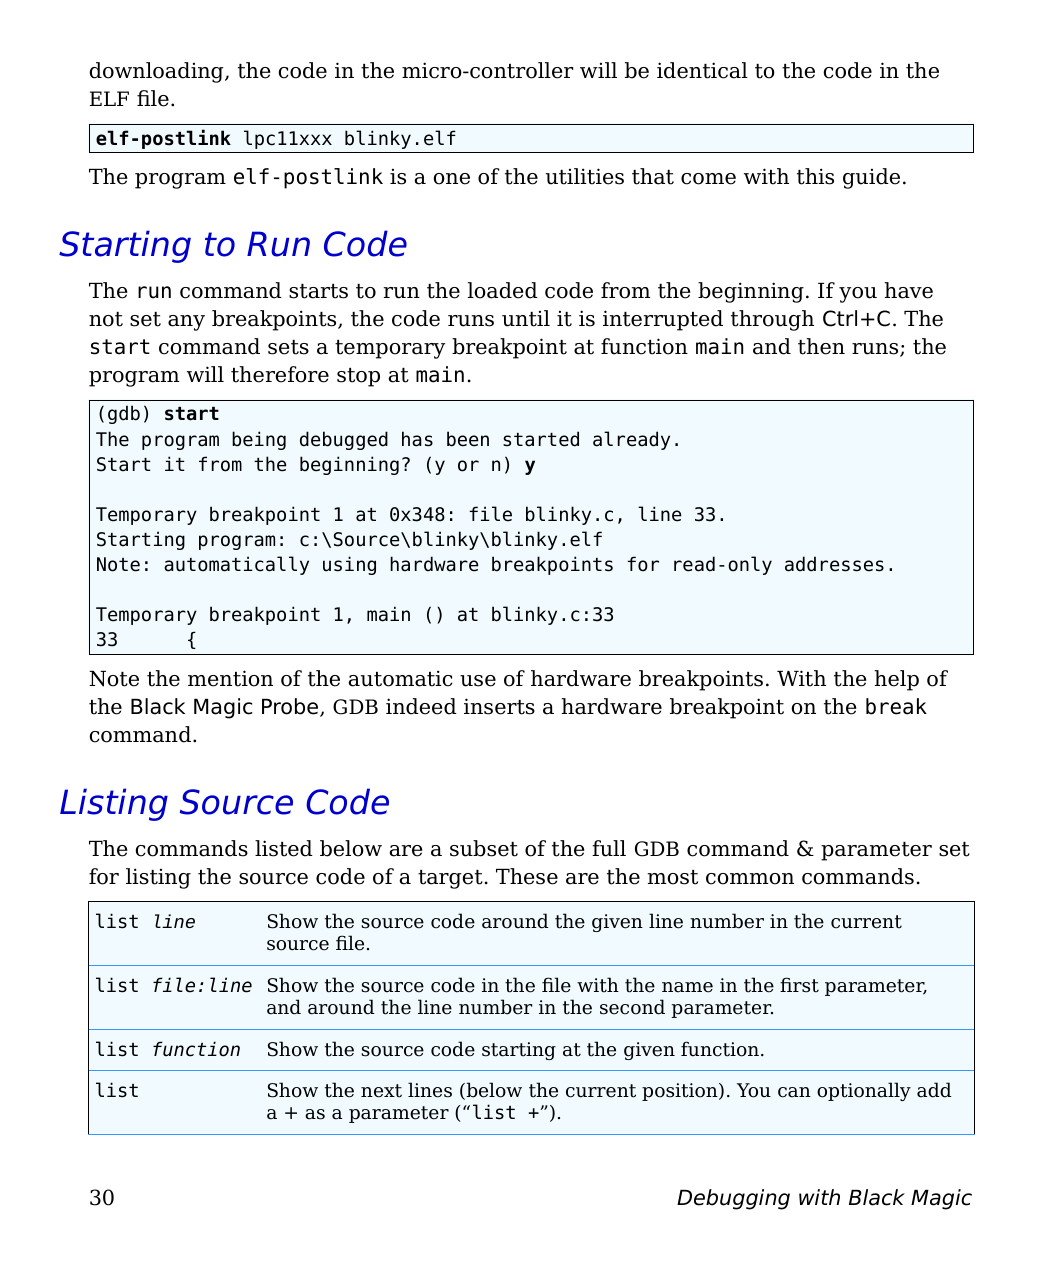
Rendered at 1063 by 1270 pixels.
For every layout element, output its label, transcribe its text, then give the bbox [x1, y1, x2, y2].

text (gdb) start [90, 401, 973, 424]
text The program elf-postlink is a one of the utilities that come with this guide. [88, 165, 974, 190]
text downloading, the code in the micro-controller will be identical to the code in the ELF file. [88, 59, 974, 111]
text The program being debugged has been started already. [90, 424, 973, 450]
table_cell Show the source code in the file with the name in the first parameter, and around the line number in the second parameter. [260, 966, 974, 1029]
text 33 { [90, 625, 973, 654]
text The run command starts to run the loaded code from the beginning. If you have not set any breakpoints, the code runs until it is interrupted through Ctrl+C. The start command sets a temporary breakpoint at function main and then runs; the program will therefore stop at main. [88, 279, 974, 387]
text The commands listed below are a subset of the full GDB command & parameter set for listing the source code of a target. These are the most common commands. [88, 837, 974, 889]
table_cell list file:line [89, 966, 260, 1029]
table_cell list function [89, 1030, 260, 1070]
text Note the mention of the automatic use of hardware breakpoints. With the help of the Black Magic Probe, GDB indeed inserts a hardware breakpoint on the break command. [88, 667, 974, 747]
table_cell list [89, 1071, 260, 1134]
table_header Show the source code around the given line number in the current source file. [260, 902, 974, 965]
table_cell Show the next lines (below the current position). You can optionally add a + as a parameter (“list +”). [260, 1071, 974, 1134]
text Temporary breakpoint 1 at 0x348: file blinky.c, line 33. [90, 500, 973, 525]
text Temporary breakpoint 1, main () at blinky.c:33 [90, 600, 973, 625]
subtitle Listing Source Code [59, 783, 974, 822]
table_cell Show the source code starting at the given function. [260, 1030, 974, 1070]
text Start it from the beginning? (y or n) y [90, 450, 973, 475]
text Note: automatically using hardware breakpoints for read-only addresses. [90, 550, 973, 575]
table_header list line [89, 902, 260, 965]
text elf-postlink lpc11xxx blinky.elf [90, 125, 973, 152]
text Starting program: c:\Source\blinky\blinky.elf [90, 525, 973, 550]
subtitle Starting to Run Code [59, 226, 974, 264]
